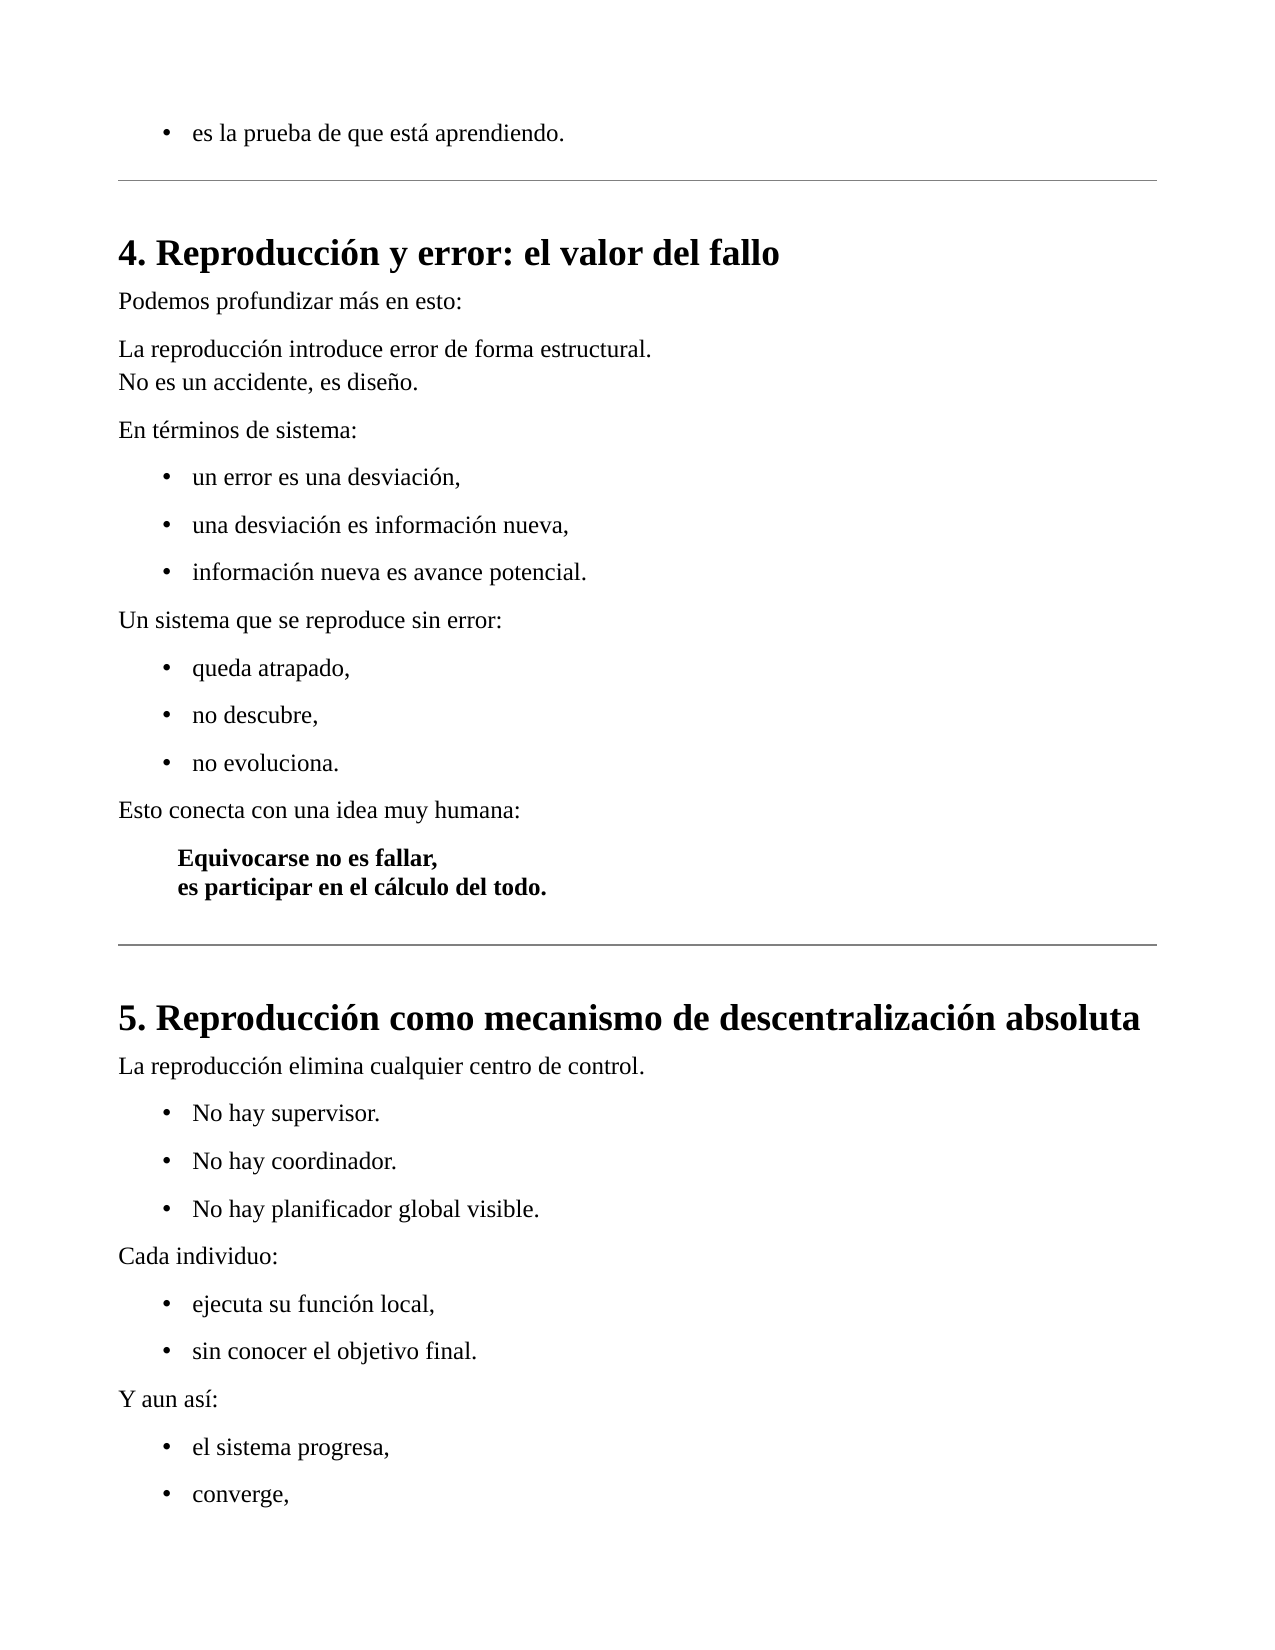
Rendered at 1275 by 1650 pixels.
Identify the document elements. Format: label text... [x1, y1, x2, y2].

list ejecuta su función local, [162, 1289, 1157, 1318]
text La reproducción elimina cualquier centro de control. [118, 1051, 1157, 1079]
list no descubre, [162, 700, 1157, 729]
list No hay planificador global visible. [162, 1194, 1157, 1222]
list No hay coordinador. [162, 1146, 1157, 1175]
list una desviación es información nueva, [162, 510, 1157, 539]
text Equivocarse no es fallar, es participar en el cálculo del todo. [177, 843, 1098, 901]
list queda atrapado, [162, 653, 1157, 681]
text Podemos profundizar más en esto: [118, 286, 1157, 315]
list es la prueba de que está aprendiendo. [162, 118, 1157, 147]
text Esto conecta con una idea muy humana: [118, 796, 1157, 824]
list no evoluciona. [162, 748, 1157, 777]
text La reproducción introduce error de forma estructural. No es un accidente, es diseño. [118, 334, 1157, 396]
list converge, [162, 1479, 1157, 1508]
text Un sistema que se reproduce sin error: [118, 605, 1157, 634]
subtitle 5. Reproducción como mecanismo de descentralización absoluta [118, 995, 1157, 1038]
list un error es una desviación, [162, 462, 1157, 491]
text Cada individuo: [118, 1241, 1157, 1270]
list sin conocer el objetivo final. [162, 1336, 1157, 1365]
list No hay supervisor. [162, 1098, 1157, 1127]
list información nueva es avance potencial. [162, 557, 1157, 586]
text En términos de sistema: [118, 415, 1157, 443]
subtitle 4. Reproducción y error: el valor del fallo [118, 231, 1157, 274]
text Y aun así: [118, 1384, 1157, 1413]
list el sistema progresa, [162, 1432, 1157, 1460]
